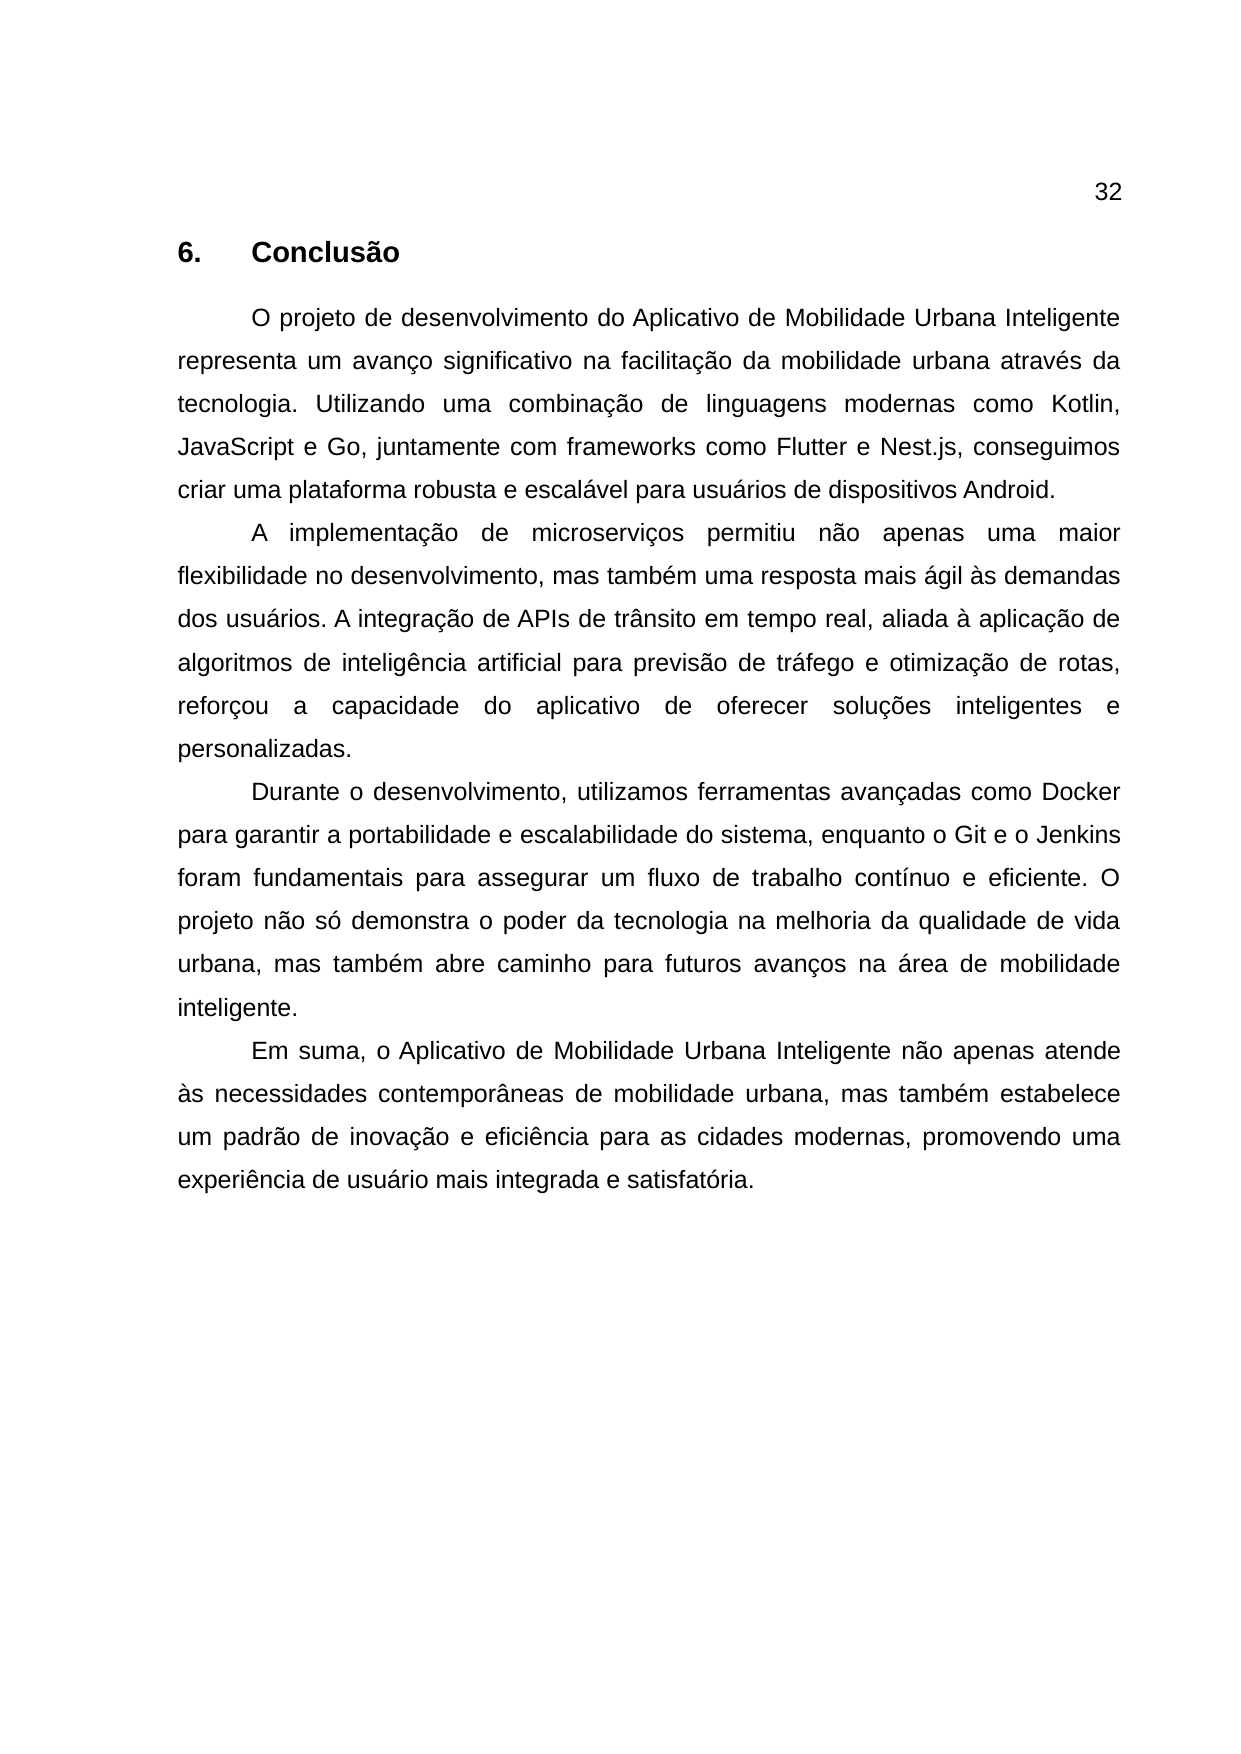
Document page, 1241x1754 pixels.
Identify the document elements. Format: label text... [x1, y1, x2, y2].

text A implementação de microserviços permitiu não apenas uma maior flexibilidade no desenvolvimento, mas também uma resposta mais ágil às demandas dos usuários. A integração de APIs de trânsito em tempo real, aliada à aplicação de algoritmos de inteligência artificial para previsão de tráfego e otimização de rotas, reforçou a capacidade do aplicativo de oferecer soluções inteligentes e personalizadas. [177, 518, 1122, 762]
text O projeto de desenvolvimento do Aplicativo de Mobilidade Urbana Inteligente representa um avanço significativo na facilitação da mobilidade urbana através da tecnologia. Utilizando uma combinação de linguagens modernas como Kotlin, JavaScript e Go, juntamente com frameworks como Flutter e Nest.js, conseguimos criar uma plataforma robusta e escalável para usuários de dispositivos Android. [177, 302, 1122, 504]
text Em suma, o Aplicativo de Mobilidade Urbana Inteligente não apenas atende às necessidades contemporâneas de mobilidade urbana, mas também estabelece um padrão de inovação e eficiência para as cidades modernas, promovendo uma experiência de usuário mais integrada e satisfatória. [177, 1036, 1122, 1194]
text Durante o desenvolvimento, utilizamos ferramentas avançadas como Docker para garantir a portabilidade e escalabilidade do sistema, enquanto o Git e o Jenkins foram fundamentais para assegurar um fluxo de trabalho contínuo e eficiente. O projeto não só demonstra o poder da tecnologia na melhoria da qualidade de vida urbana, mas também abre caminho para futuros avanços na área de mobilidade inteligente. [177, 777, 1122, 1021]
subtitle Conclusão [177, 235, 1122, 269]
